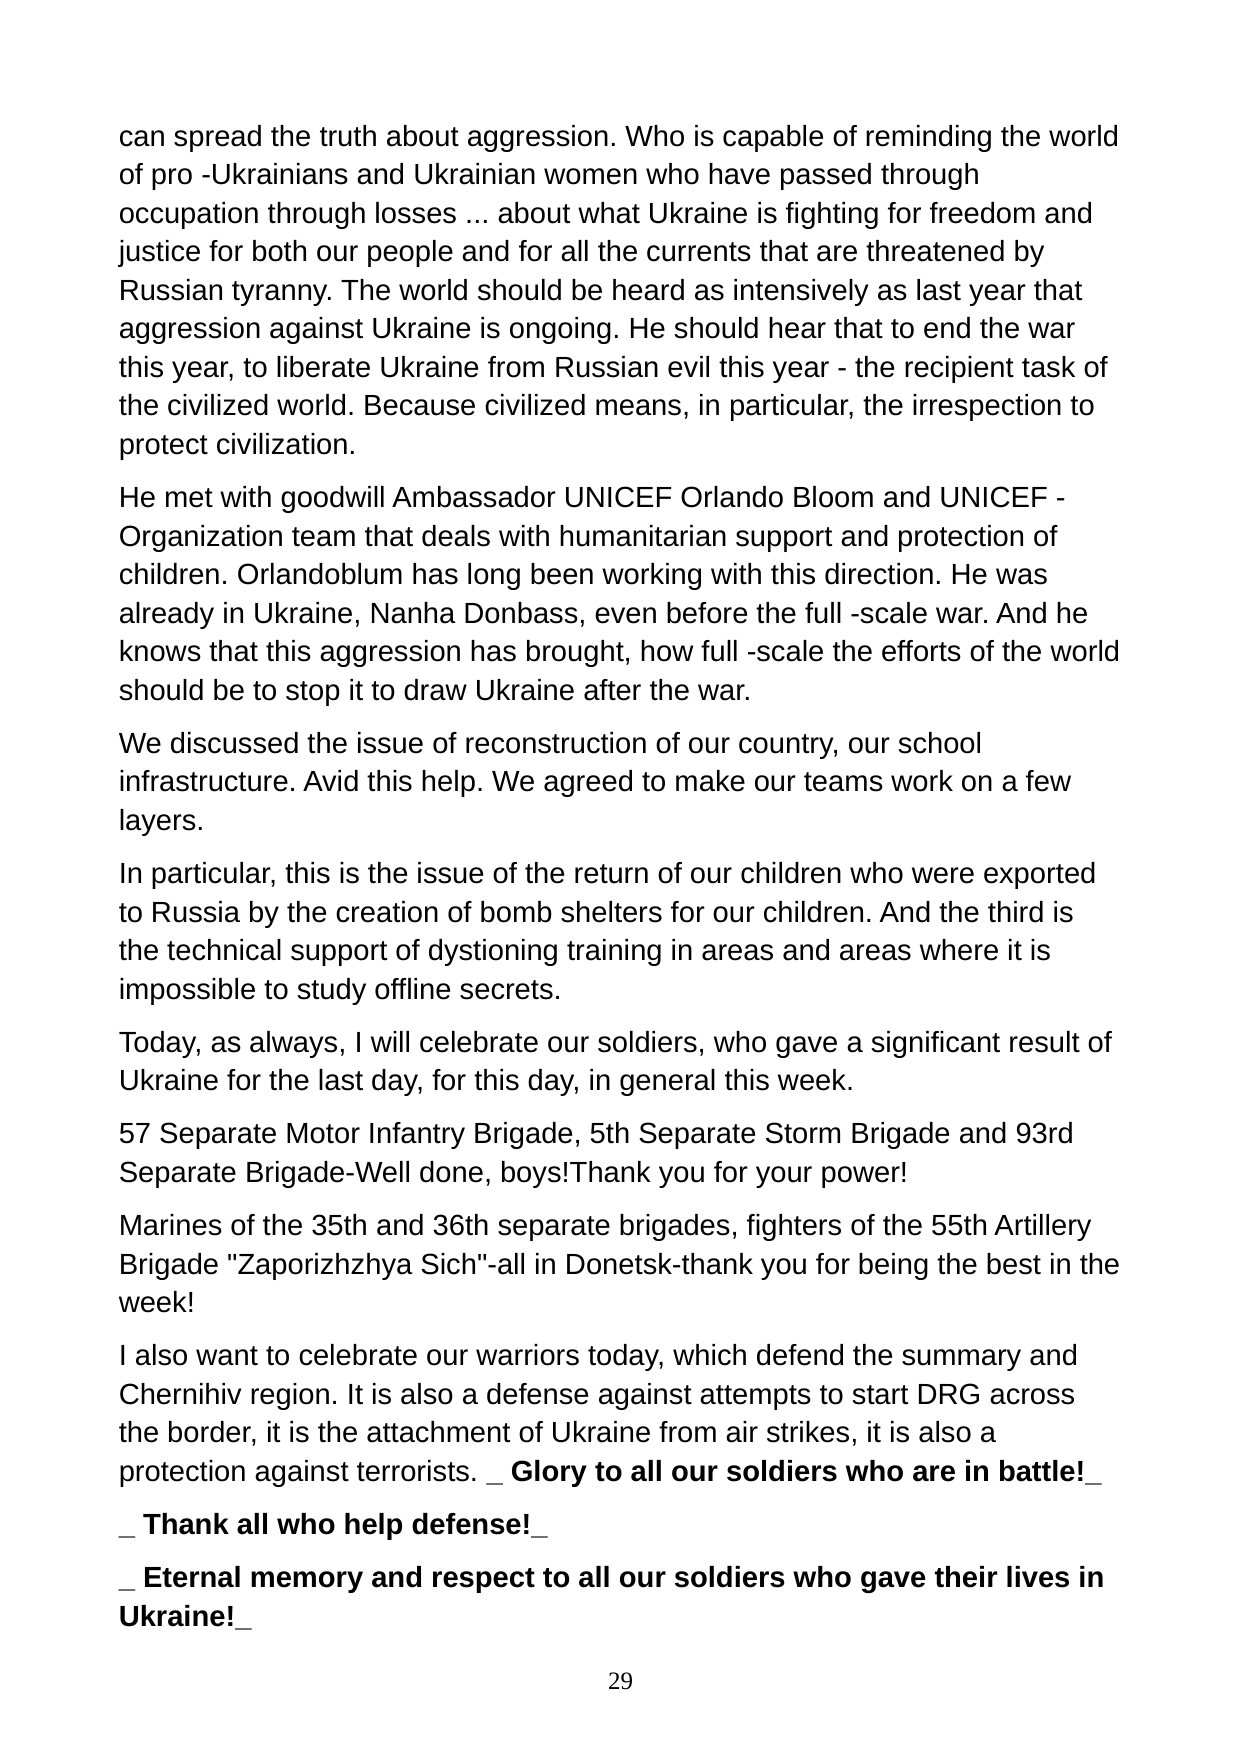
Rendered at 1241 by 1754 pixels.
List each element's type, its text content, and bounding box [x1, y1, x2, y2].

text In particular, this is the issue of the return of our children who were exported to Russia by the creation of bomb shelters for our children. And the third is the technical support of dystioning training in areas and areas where it is impossible to study offline secrets. [118, 856, 1122, 1005]
text _ Thank all who help defense!_ [118, 1507, 1122, 1541]
text Marines of the 35th and 36th separate brigades, fighters of the 55th Artillery Brigade "Zaporizhzhya Sich"-all in Donetsk-thank you for being the best in the week! [118, 1208, 1122, 1319]
text I also want to celebrate our warriors today, which defend the summary and Chernihiv region. It is also a defense against attempts to start DRG across the border, it is the attachment of Ukraine from air strikes, it is also a protection against terrorists. _ Glory to all our soldiers who are in battle!_ [118, 1338, 1122, 1487]
text can spread the truth about aggression. Who is capable of reminding the world of pro -Ukrainians and Ukrainian women who have passed through occupation through losses ... about what Ukraine is fighting for freedom and justice for both our people and for all the currents that are threatened by Russian tyranny. The world should be heard as intensively as last year that aggression against Ukraine is ongoing. He should hear that to end the war this year, to liberate Ukraine from Russian evil this year - the recipient task of the civilized world. Because civilized means, in particular, the irrespection to protect civilization. [118, 118, 1122, 460]
text _ Eternal memory and respect to all our soldiers who gave their lives in Ukraine!_ [118, 1560, 1122, 1632]
text Today, as always, I will celebrate our soldiers, who gave a significant result of Ukraine for the last day, for this day, in general this week. [118, 1025, 1122, 1097]
text 57 Separate Motor Infantry Brigade, 5th Separate Storm Brigade and 93rd Separate Brigade-Well done, boys!Thank you for your power! [118, 1116, 1122, 1188]
text He met with goodwill Ambassador UNICEF Orlando Bloom and UNICEF -Organization team that deals with humanitarian support and protection of children. Orlandoblum has long been working with this direction. He was already in Ukraine, Nanha Donbass, even before the full -scale war. And he knows that this aggression has brought, how full -scale the efforts of the world should be to stop it to draw Ukraine after the war. [118, 480, 1122, 706]
text We discussed the issue of reconstruction of our country, our school infrastructure. Avid this help. We agreed to make our teams work on a few layers. [118, 726, 1122, 836]
